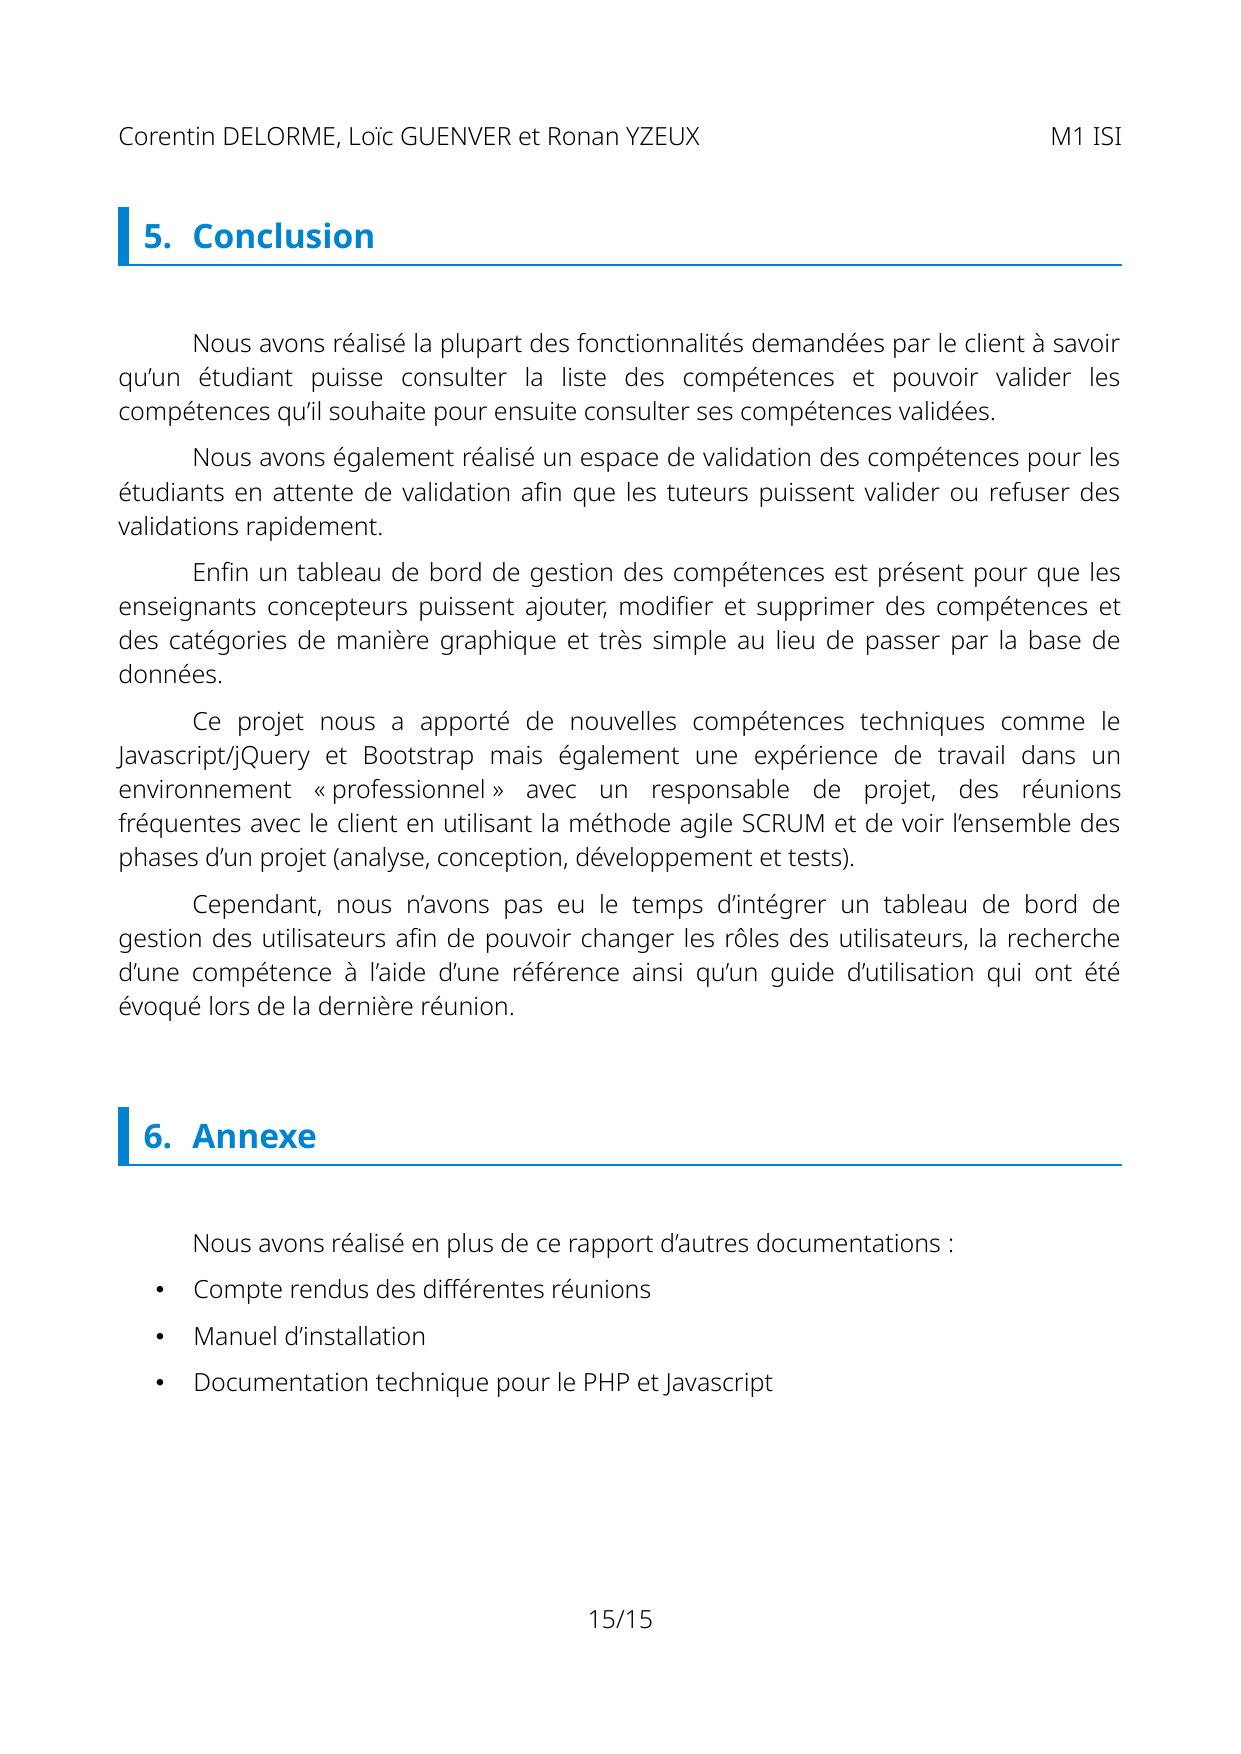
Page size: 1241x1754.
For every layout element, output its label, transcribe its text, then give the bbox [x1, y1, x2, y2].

subtitle Conclusion [129, 207, 1122, 264]
text Nous avons réalisé en plus de ce rapport d’autres documentations : [118, 1225, 1122, 1259]
text Cependant, nous n’avons pas eu le temps d’intégrer un tableau de bord de gestion des utilisateurs afin de pouvoir changer les rôles des utilisateurs, la recherche d’une compétence à l’aide d’une référence ainsi qu’un guide d’utilisation qui ont été évoqué lors de la dernière réunion. [118, 886, 1122, 1023]
text Nous avons également réalisé un espace de validation des compétences pour les étudiants en attente de validation afin que les tuteurs puissent valider ou refuser des validations rapidement. [118, 440, 1122, 542]
text Ce projet nous a apporté de nouvelles compétences techniques comme le Javascript/jQuery et Bootstrap mais également une expérience de travail dans un environnement « professionnel » avec un responsable de projet, des réunions fréquentes avec le client en utilisant la méthode agile SCRUM et de voir l’ensemble des phases d’un projet (analyse, conception, développement et tests). [118, 703, 1122, 874]
list Manuel d’installation [156, 1318, 1122, 1353]
list Compte rendus des différentes réunions [156, 1272, 1122, 1306]
text Nous avons réalisé la plupart des fonctionnalités demandées par le client à savoir qu’un étudiant puisse consulter la liste des compétences et pouvoir valider les compétences qu’il souhaite pour ensuite consulter ses compétences validées. [118, 325, 1122, 428]
text Enfin un tableau de bord de gestion des compétences est présent pour que les enseignants concepteurs puissent ajouter, modifier et supprimer des compétences et des catégories de manière graphique et très simple au lieu de passer par la base de données. [118, 555, 1122, 691]
subtitle Annexe [129, 1107, 1122, 1164]
list Documentation technique pour le PHP et Javascript [156, 1365, 1122, 1399]
